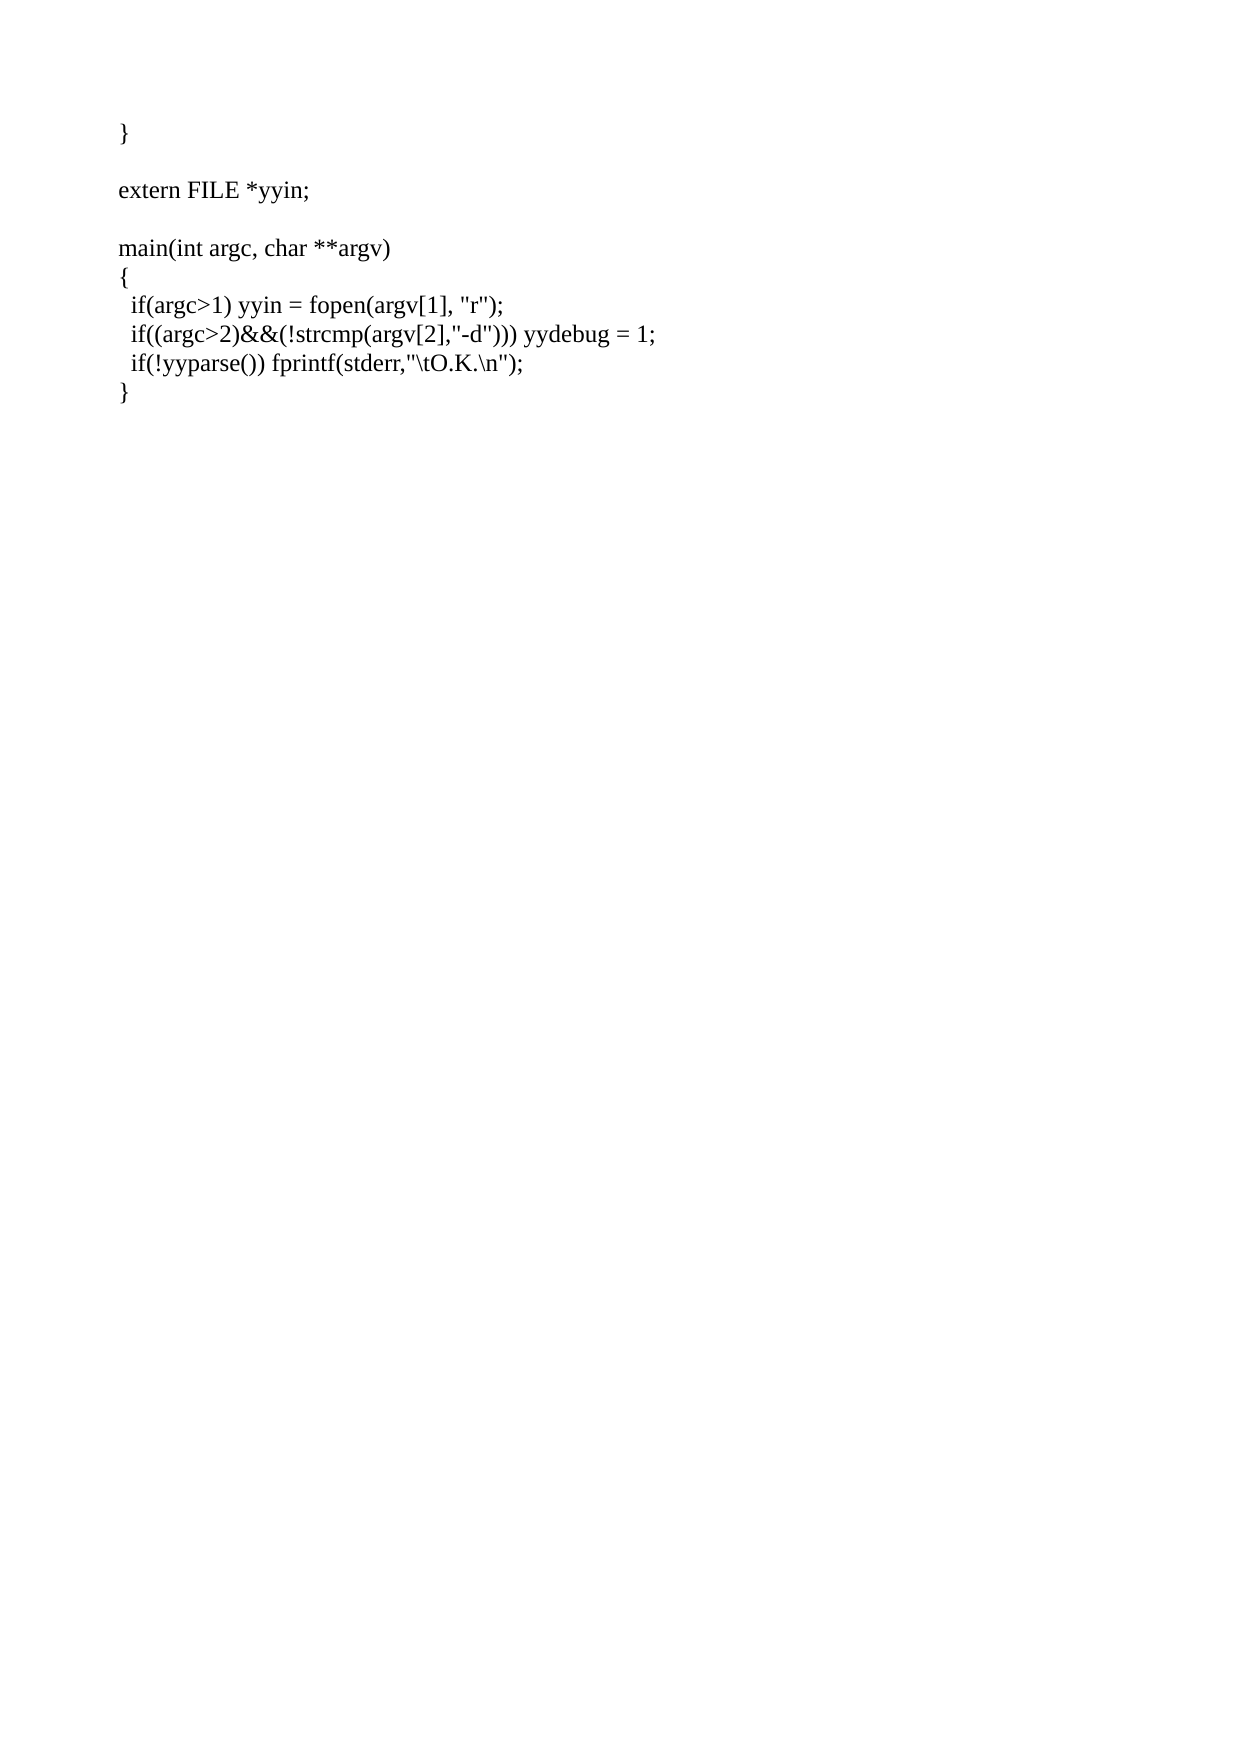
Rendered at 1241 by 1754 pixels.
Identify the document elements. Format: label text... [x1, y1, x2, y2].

text if(!yyparse()) fprintf(stderr,"\tO.K.\n"); [118, 348, 1122, 377]
text extern FILE *yyin; [118, 176, 1122, 204]
text { [118, 262, 1122, 291]
text } [118, 377, 1122, 406]
text main(int argc, char **argv) [118, 233, 1122, 262]
text } [118, 118, 1122, 147]
text if(argc>1) yyin = fopen(argv[1], "r"); [118, 291, 1122, 319]
text if((argc>2)&&(!strcmp(argv[2],"-d"))) yydebug = 1; [118, 319, 1122, 348]
